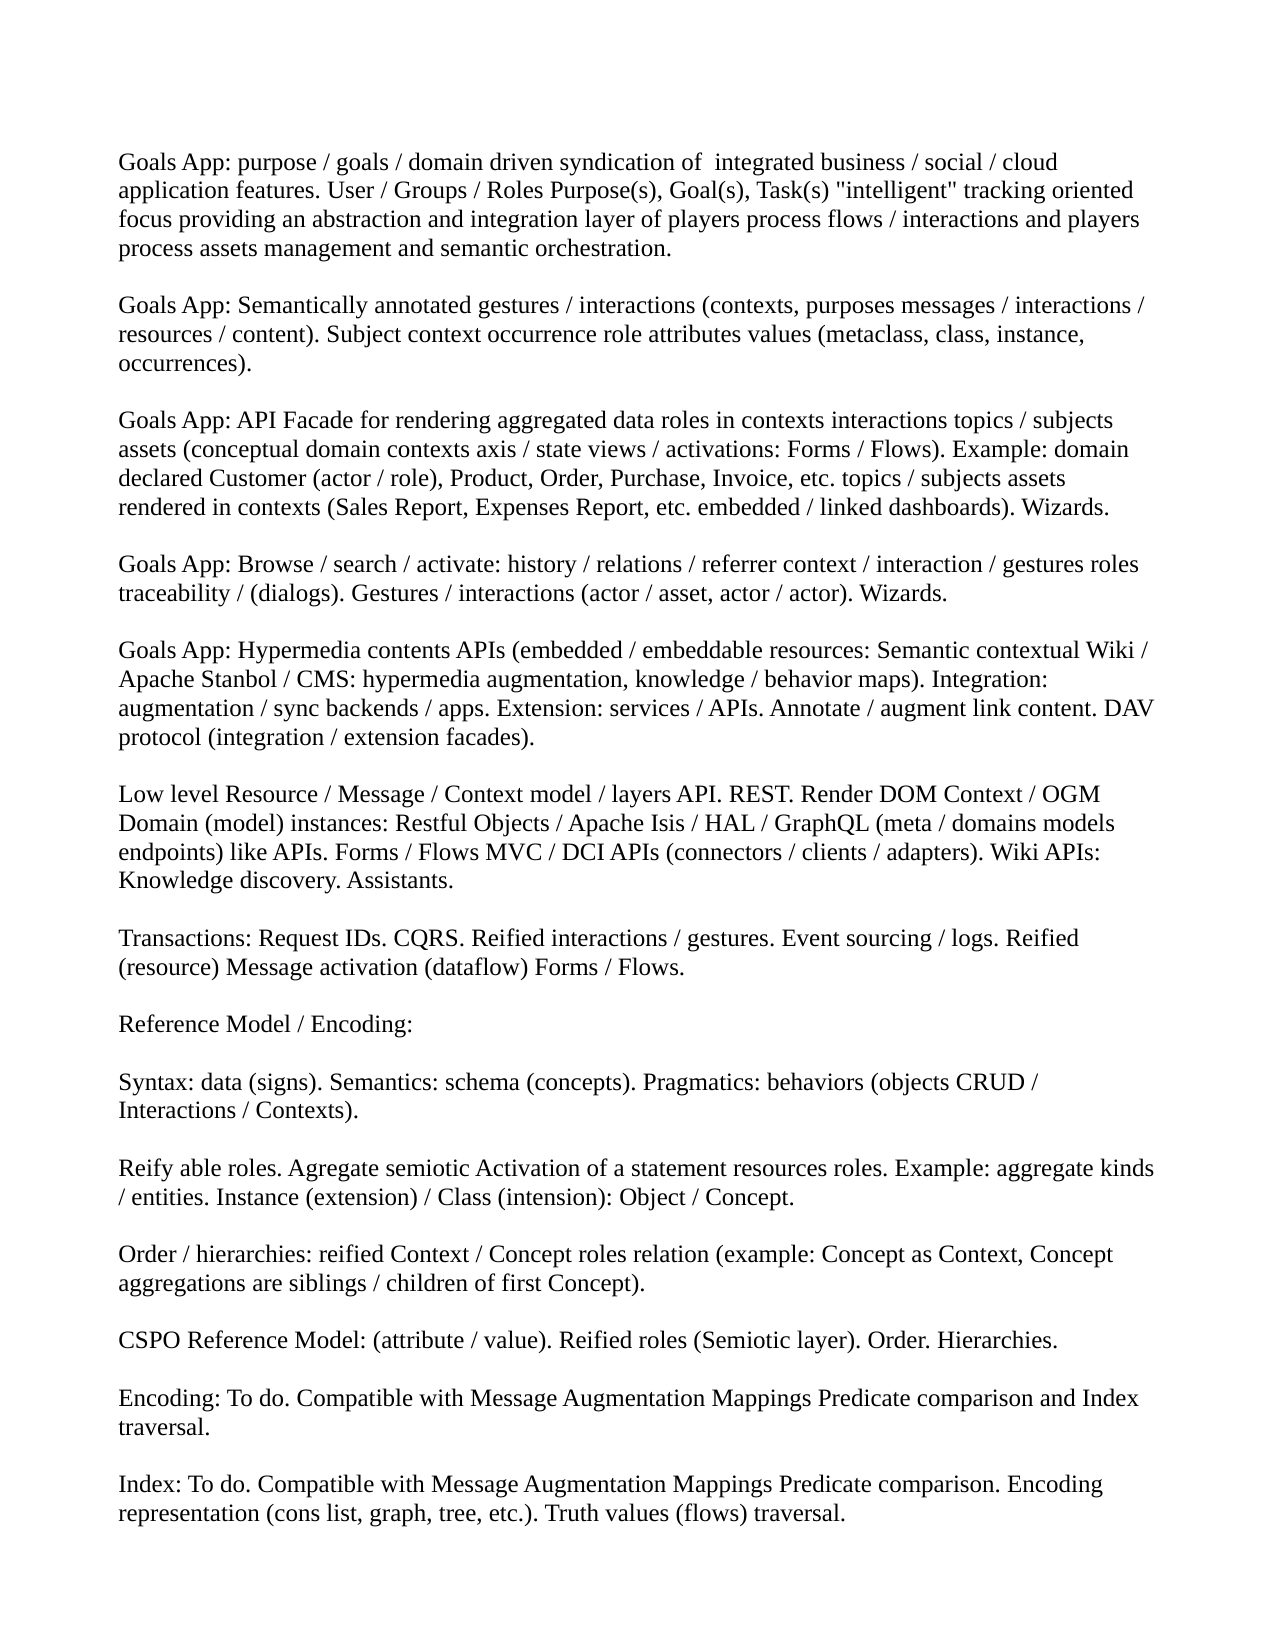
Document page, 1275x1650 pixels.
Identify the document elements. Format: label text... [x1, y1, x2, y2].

text Encoding: To do. Compatible with Message Augmentation Mappings Predicate comparison and Index traversal. [118, 1383, 1157, 1441]
text Transactions: Request IDs. CQRS. Reified interactions / gestures. Event sourcing / logs. Reified (resource) Message activation (dataflow) Forms / Flows. [118, 923, 1157, 981]
text Reference Model / Encoding: [118, 1009, 1157, 1038]
text Index: To do. Compatible with Message Augmentation Mappings Predicate comparison. Encoding representation (cons list, graph, tree, etc.). Truth values (flows) traversal. [118, 1469, 1157, 1527]
text Reify able roles. Agregate semiotic Activation of a statement resources roles. Example: aggregate kinds / entities. Instance (extension) / Class (intension): Object / Concept. [118, 1153, 1157, 1211]
text Goals App: Browse / search / activate: history / relations / referrer context / interaction / gestures roles traceability / (dialogs). Gestures / interactions (actor / asset, actor / actor). Wizards. [118, 549, 1157, 607]
text Order / hierarchies: reified Context / Concept roles relation (example: Concept as Context, Concept aggregations are siblings / children of first Concept). [118, 1239, 1157, 1297]
text Syntax: data (signs). Semantics: schema (concepts). Pragmatics: behaviors (objects CRUD / Interactions / Contexts). [118, 1067, 1157, 1124]
text Goals App: purpose / goals / domain driven syndication of integrated business / social / cloud application features. User / Groups / Roles Purpose(s), Goal(s), Task(s) "intelligent" tracking oriented focus providing an abstraction and integration layer of players process flows / interactions and players process assets management and semantic orchestration. [118, 147, 1157, 262]
text Goals App: Hypermedia contents APIs (embedded / embeddable resources: Semantic contextual Wiki / Apache Stanbol / CMS: hypermedia augmentation, knowledge / behavior maps). Integration: augmentation / sync backends / apps. Extension: services / APIs. Annotate / augment link content. DAV protocol (integration / extension facades). [118, 636, 1157, 751]
text CSPO Reference Model: (attribute / value). Reified roles (Semiotic layer). Order. Hierarchies. [118, 1326, 1157, 1354]
text Goals App: Semantically annotated gestures / interactions (contexts, purposes messages / interactions / resources / content). Subject context occurrence role attributes values (metaclass, class, instance, occurrences). [118, 291, 1157, 377]
text Low level Resource / Message / Context model / layers API. REST. Render DOM Context / OGM Domain (model) instances: Restful Objects / Apache Isis / HAL / GraphQL (meta / domains models endpoints) like APIs. Forms / Flows MVC / DCI APIs (connectors / clients / adapters). Wiki APIs: Knowledge discovery. Assistants. [118, 779, 1157, 894]
text Goals App: API Facade for rendering aggregated data roles in contexts interactions topics / subjects assets (conceptual domain contexts axis / state views / activations: Forms / Flows). Example: domain declared Customer (actor / role), Product, Order, Purchase, Invoice, etc. topics / subjects assets rendered in contexts (Sales Report, Expenses Report, etc. embedded / linked dashboards). Wizards. [118, 406, 1157, 521]
